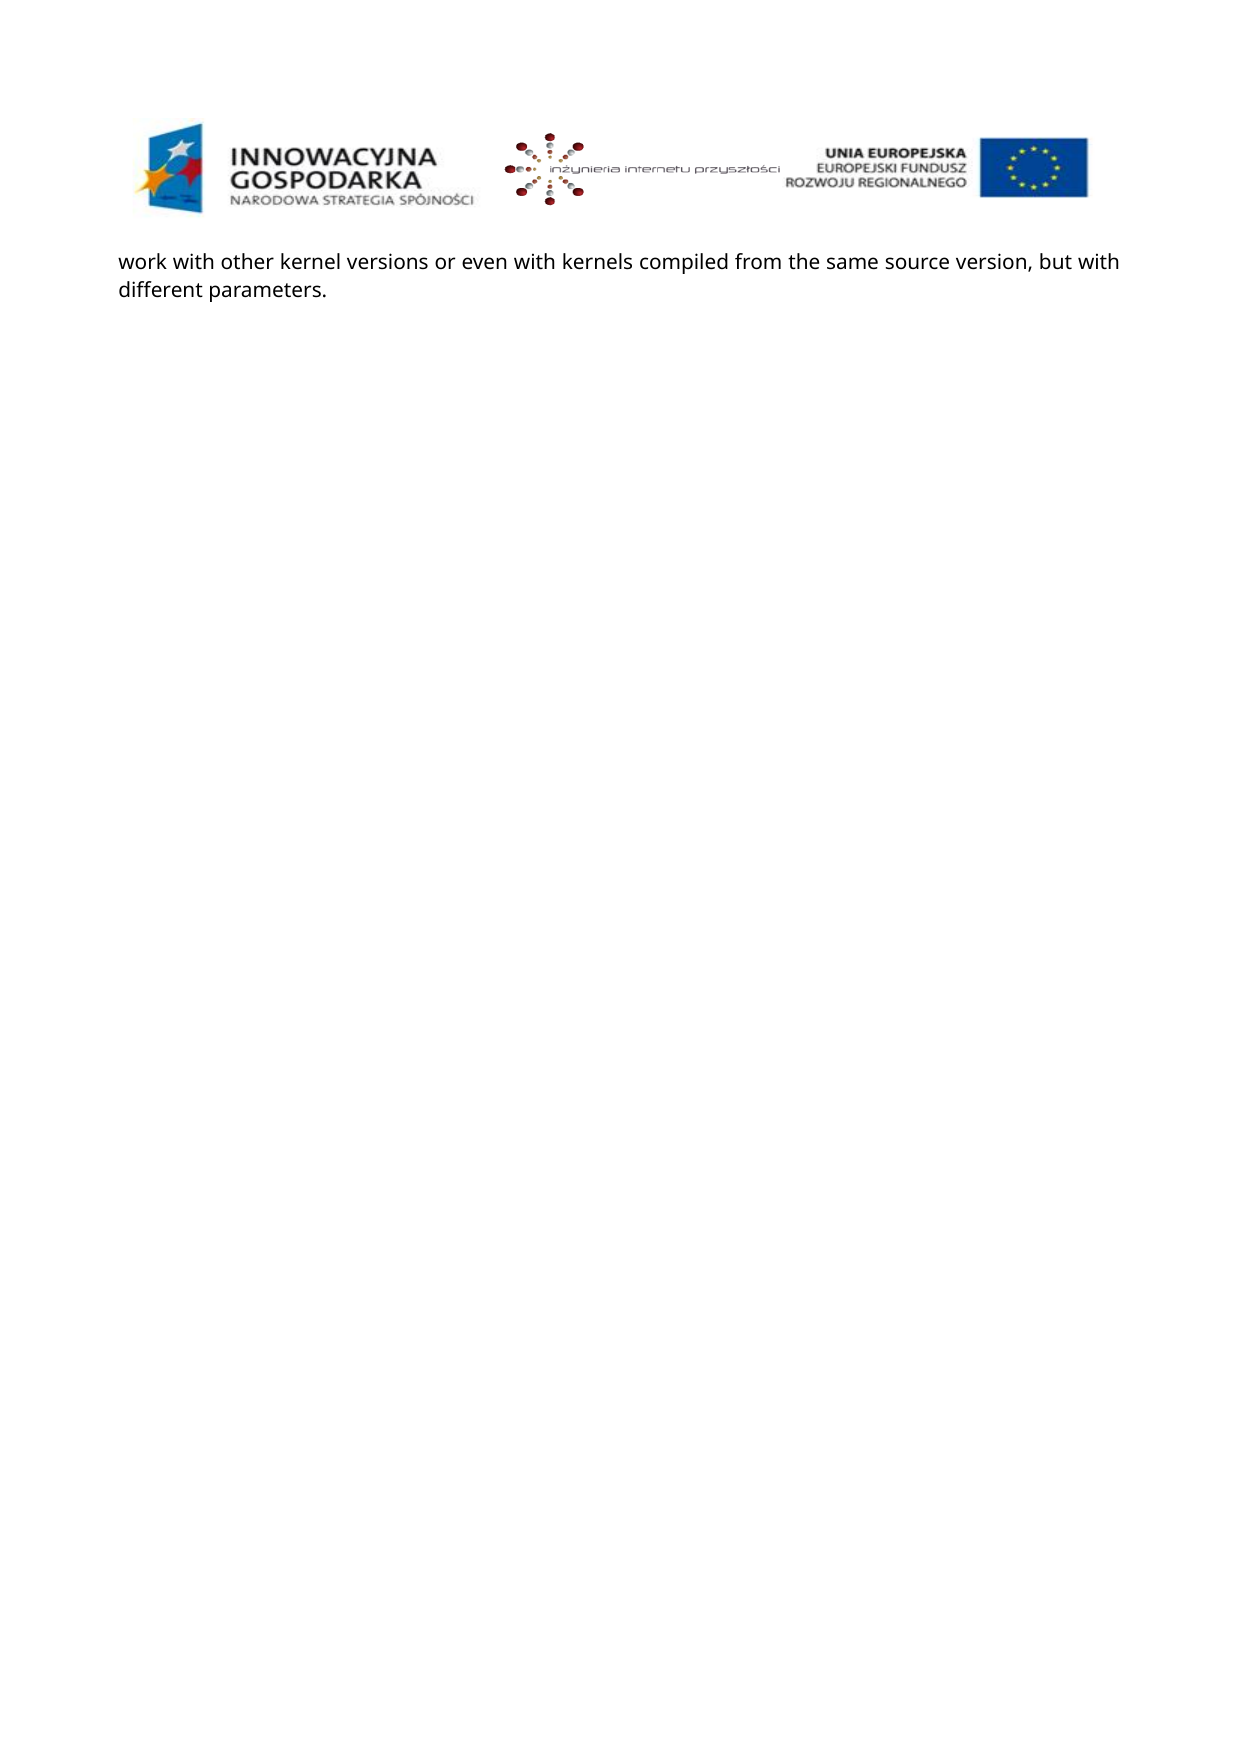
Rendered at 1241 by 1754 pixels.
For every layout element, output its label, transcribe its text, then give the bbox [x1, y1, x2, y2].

text work with other kernel versions or even with kernels compiled from the same source version, but with different parameters. [118, 247, 1122, 304]
picture [132, 118, 1108, 221]
